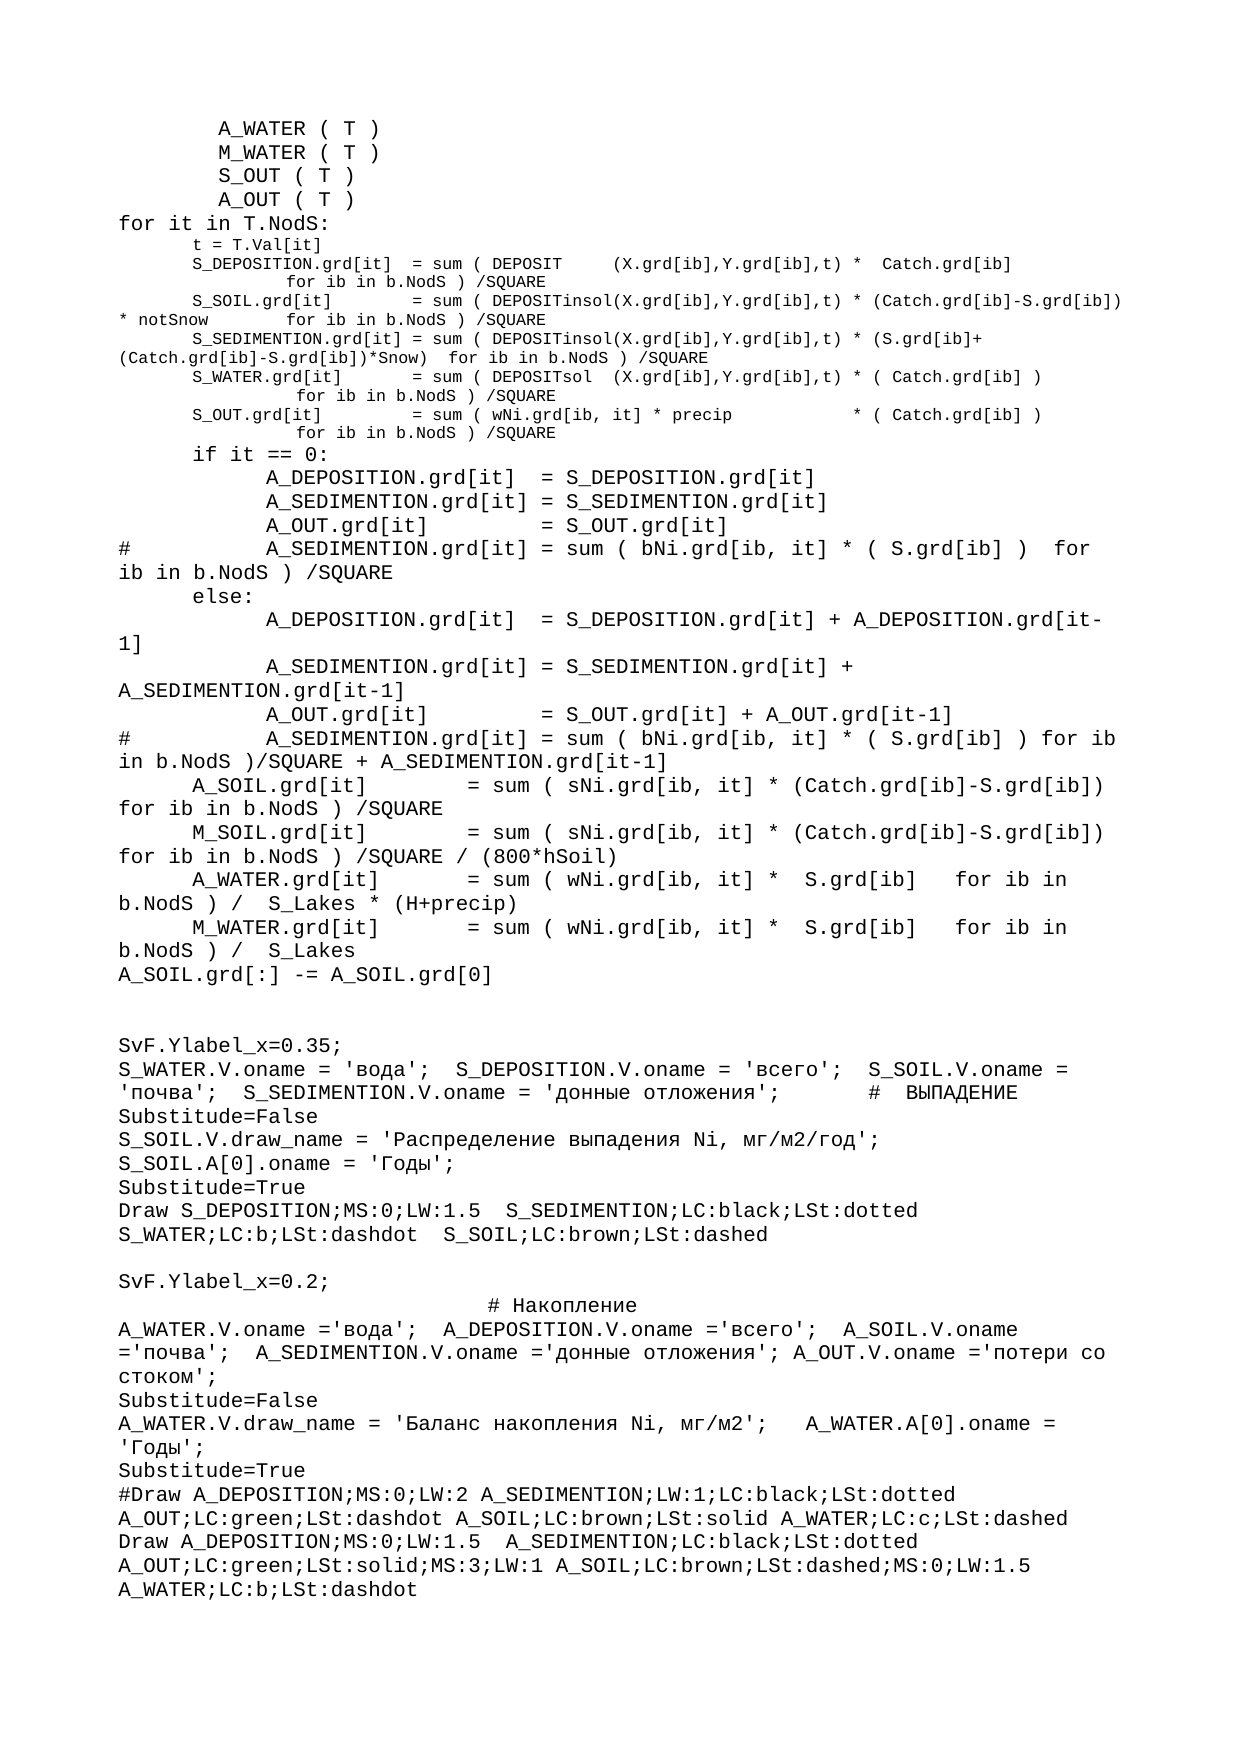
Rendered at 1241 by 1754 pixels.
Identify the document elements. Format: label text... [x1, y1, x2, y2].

text S_OUT.grd[it] = sum ( wNi.grd[ib, it] * precip * ( Catch.grd[ib] ) for ib in b.NodS ) /SQUARE [118, 406, 1122, 444]
text else: [118, 586, 1122, 609]
text A_WATER.grd[it] = sum ( wNi.grd[ib, it] * S.grd[ib] for ib in b.NodS ) / S_Lakes * (H+precip) [118, 869, 1122, 917]
text M_WATER.grd[it] = sum ( wNi.grd[ib, it] * S.grd[ib] for ib in b.NodS ) / S_Lakes [118, 917, 1122, 964]
text M_WATER ( T ) [118, 142, 1122, 165]
text A_SEDIMENTION.grd[it] = S_SEDIMENTION.grd[it] + A_SEDIMENTION.grd[it-1] [118, 657, 1122, 704]
text A_SOIL.grd[:] -= A_SOIL.grd[0] [118, 964, 1122, 988]
text Substitude=True [118, 1177, 1122, 1200]
text S_SOIL.grd[it] = sum ( DEPOSITinsol(X.grd[ib],Y.grd[ib],t) * (Catch.grd[ib]-S.grd[ib]) * notSnow for ib in b.NodS ) /SQUARE [118, 293, 1122, 331]
text S_OUT ( T ) [118, 165, 1122, 189]
text Draw S_DEPOSITION;MS:0;LW:1.5 S_SEDIMENTION;LC:black;LSt:dotted S_WATER;LC:b;LSt:dashdot S_SOIL;LC:brown;LSt:dashed [118, 1200, 1122, 1248]
text A_DEPOSITION.grd[it] = S_DEPOSITION.grd[it] + A_DEPOSITION.grd[it-1] [118, 609, 1122, 657]
text # A_SEDIMENTION.grd[it] = sum ( bNi.grd[ib, it] * ( S.grd[ib] ) for ib in b.NodS ) /SQUARE [118, 538, 1122, 586]
text S_DEPOSITION.grd[it] = sum ( DEPOSIT (X.grd[ib],Y.grd[ib],t) * Catch.grd[ib] for ib in b.NodS ) /SQUARE [118, 255, 1122, 293]
text # A_SEDIMENTION.grd[it] = sum ( bNi.grd[ib, it] * ( S.grd[ib] ) for ib in b.NodS )/SQUARE + A_SEDIMENTION.grd[it-1] [118, 727, 1122, 775]
text for it in T.NodS: [118, 213, 1122, 236]
text t = T.Val[it] [118, 236, 1122, 255]
text A_SOIL.grd[it] = sum ( sNi.grd[ib, it] * (Catch.grd[ib]-S.grd[ib]) for ib in b.NodS ) /SQUARE [118, 775, 1122, 822]
text S_SOIL.V.draw_name = 'Распределение выпадения Ni, мг/м2/год'; S_SOIL.A[0].oname = 'Годы'; [118, 1129, 1122, 1177]
text S_WATER.V.oname = 'вода'; S_DEPOSITION.V.oname = 'всего'; S_SOIL.V.oname = 'почва'; S_SEDIMENTION.V.oname = 'донные отложения'; # ВЫПАДЕНИЕ [118, 1058, 1122, 1106]
text A_DEPOSITION.grd[it] = S_DEPOSITION.grd[it] [118, 467, 1122, 491]
text A_WATER.V.draw_name = 'Баланс накопления Ni, мг/м2'; A_WATER.A[0].oname = 'Годы'; [118, 1413, 1122, 1461]
text M_SOIL.grd[it] = sum ( sNi.grd[ib, it] * (Catch.grd[ib]-S.grd[ib]) for ib in b.NodS ) /SQUARE / (800*hSoil) [118, 822, 1122, 869]
text A_OUT.grd[it] = S_OUT.grd[it] [118, 515, 1122, 538]
text Draw A_DEPOSITION;MS:0;LW:1.5 A_SEDIMENTION;LC:black;LSt:dotted A_OUT;LC:green;LSt:solid;MS:3;LW:1 A_SOIL;LC:brown;LSt:dashed;MS:0;LW:1.5 A_WATER;LC:b;LSt:dashdot [118, 1531, 1122, 1602]
text A_WATER.V.oname ='вода'; A_DEPOSITION.V.oname ='всего'; A_SOIL.V.oname ='почва'; A_SEDIMENTION.V.oname ='донные отложения'; A_OUT.V.oname ='потери со стоком'; [118, 1319, 1122, 1389]
text A_OUT.grd[it] = S_OUT.grd[it] + A_OUT.grd[it-1] [118, 704, 1122, 727]
text if it == 0: [118, 444, 1122, 467]
text S_WATER.grd[it] = sum ( DEPOSITsol (X.grd[ib],Y.grd[ib],t) * ( Catch.grd[ib] ) for ib in b.NodS ) /SQUARE [118, 368, 1122, 406]
text S_SEDIMENTION.grd[it] = sum ( DEPOSITinsol(X.grd[ib],Y.grd[ib],t) * (S.grd[ib]+ (Catch.grd[ib]-S.grd[ib])*Snow) for ib in b.NodS ) /SQUARE [118, 331, 1122, 368]
text Substitude=True [118, 1461, 1122, 1484]
text SvF.Ylabel_x=0.35; [118, 1035, 1122, 1058]
text Substitude=False [118, 1106, 1122, 1129]
text A_WATER ( T ) [118, 118, 1122, 142]
text #Draw A_DEPOSITION;MS:0;LW:2 A_SEDIMENTION;LW:1;LC:black;LSt:dotted A_OUT;LC:green;LSt:dashdot A_SOIL;LC:brown;LSt:solid A_WATER;LC:c;LSt:dashed [118, 1484, 1122, 1531]
text Substitude=False [118, 1389, 1122, 1413]
text SvF.Ylabel_x=0.2; # Накопление [118, 1271, 1122, 1319]
text A_SEDIMENTION.grd[it] = S_SEDIMENTION.grd[it] [118, 491, 1122, 515]
text A_OUT ( T ) [118, 189, 1122, 213]
